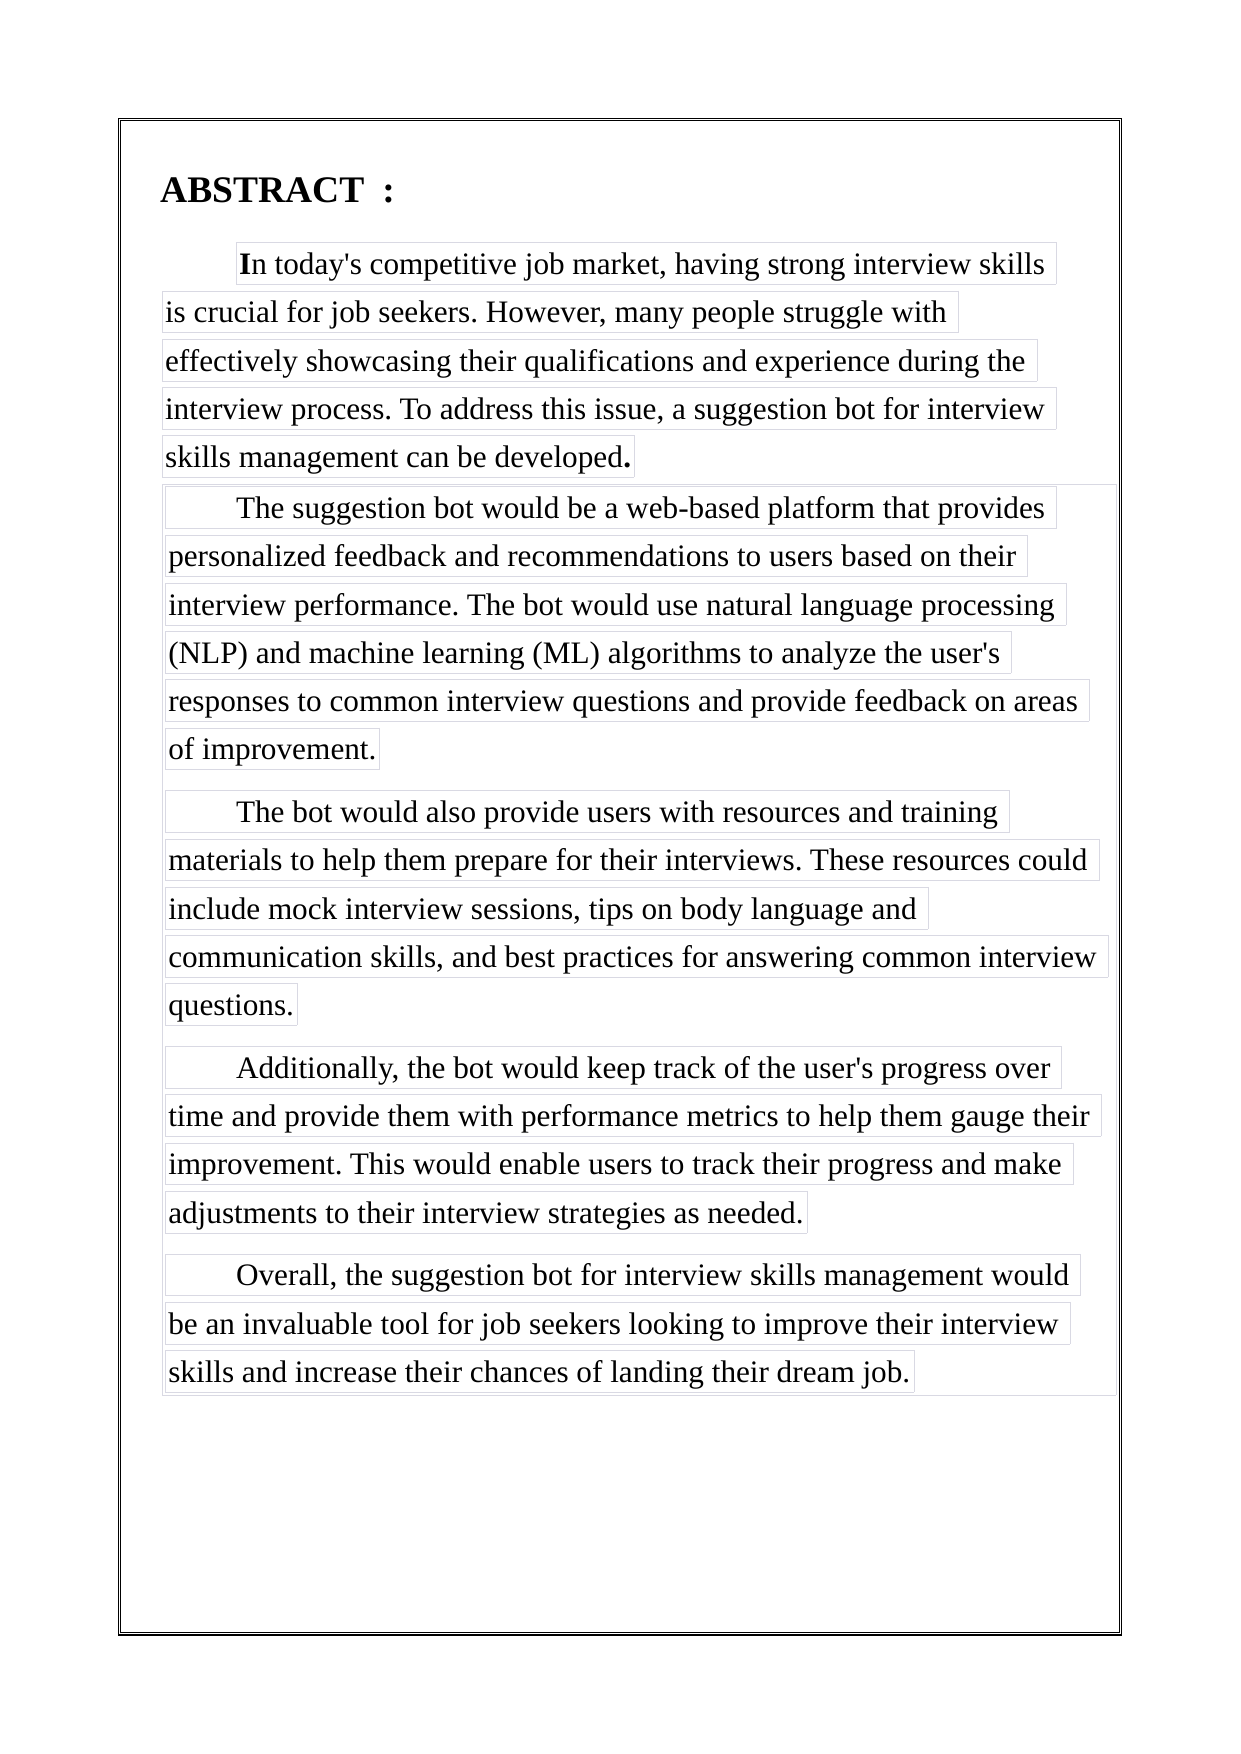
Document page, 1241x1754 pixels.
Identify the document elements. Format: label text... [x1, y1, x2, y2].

text ABSTRACT : [124, 168, 1116, 211]
text The bot would also provide users with resources and training materials to help them prepare for their interviews. These resources could include mock interview sessions, tips on body language and communication skills, and best practices for answering common interview questions. [163, 787, 1116, 1025]
text Additionally, the bot would keep track of the user's progress over time and provide them with performance metrics to help them gauge their improvement. This would enable users to track their progress and make adjustments to their interview strategies as needed. [163, 1043, 1116, 1233]
text The suggestion bot would be a web-based platform that provides personalized feedback and recommendations to users based on their interview performance. The bot would use natural language processing (NLP) and machine learning (ML) algorithms to analyze the user's responses to common interview questions and provide feedback on areas of improvement. [163, 485, 1116, 769]
text In today's competitive job market, having strong interview skills is crucial for job seekers. However, many people struggle with effectively showcasing their qualifications and experience during the interview process. To address this issue, a suggestion bot for interview skills management can be developed. [162, 239, 1078, 477]
text Overall, the suggestion bot for interview skills management would be an invaluable tool for job seekers looking to improve their interview skills and increase their chances of landing their dream job. [163, 1251, 1116, 1395]
